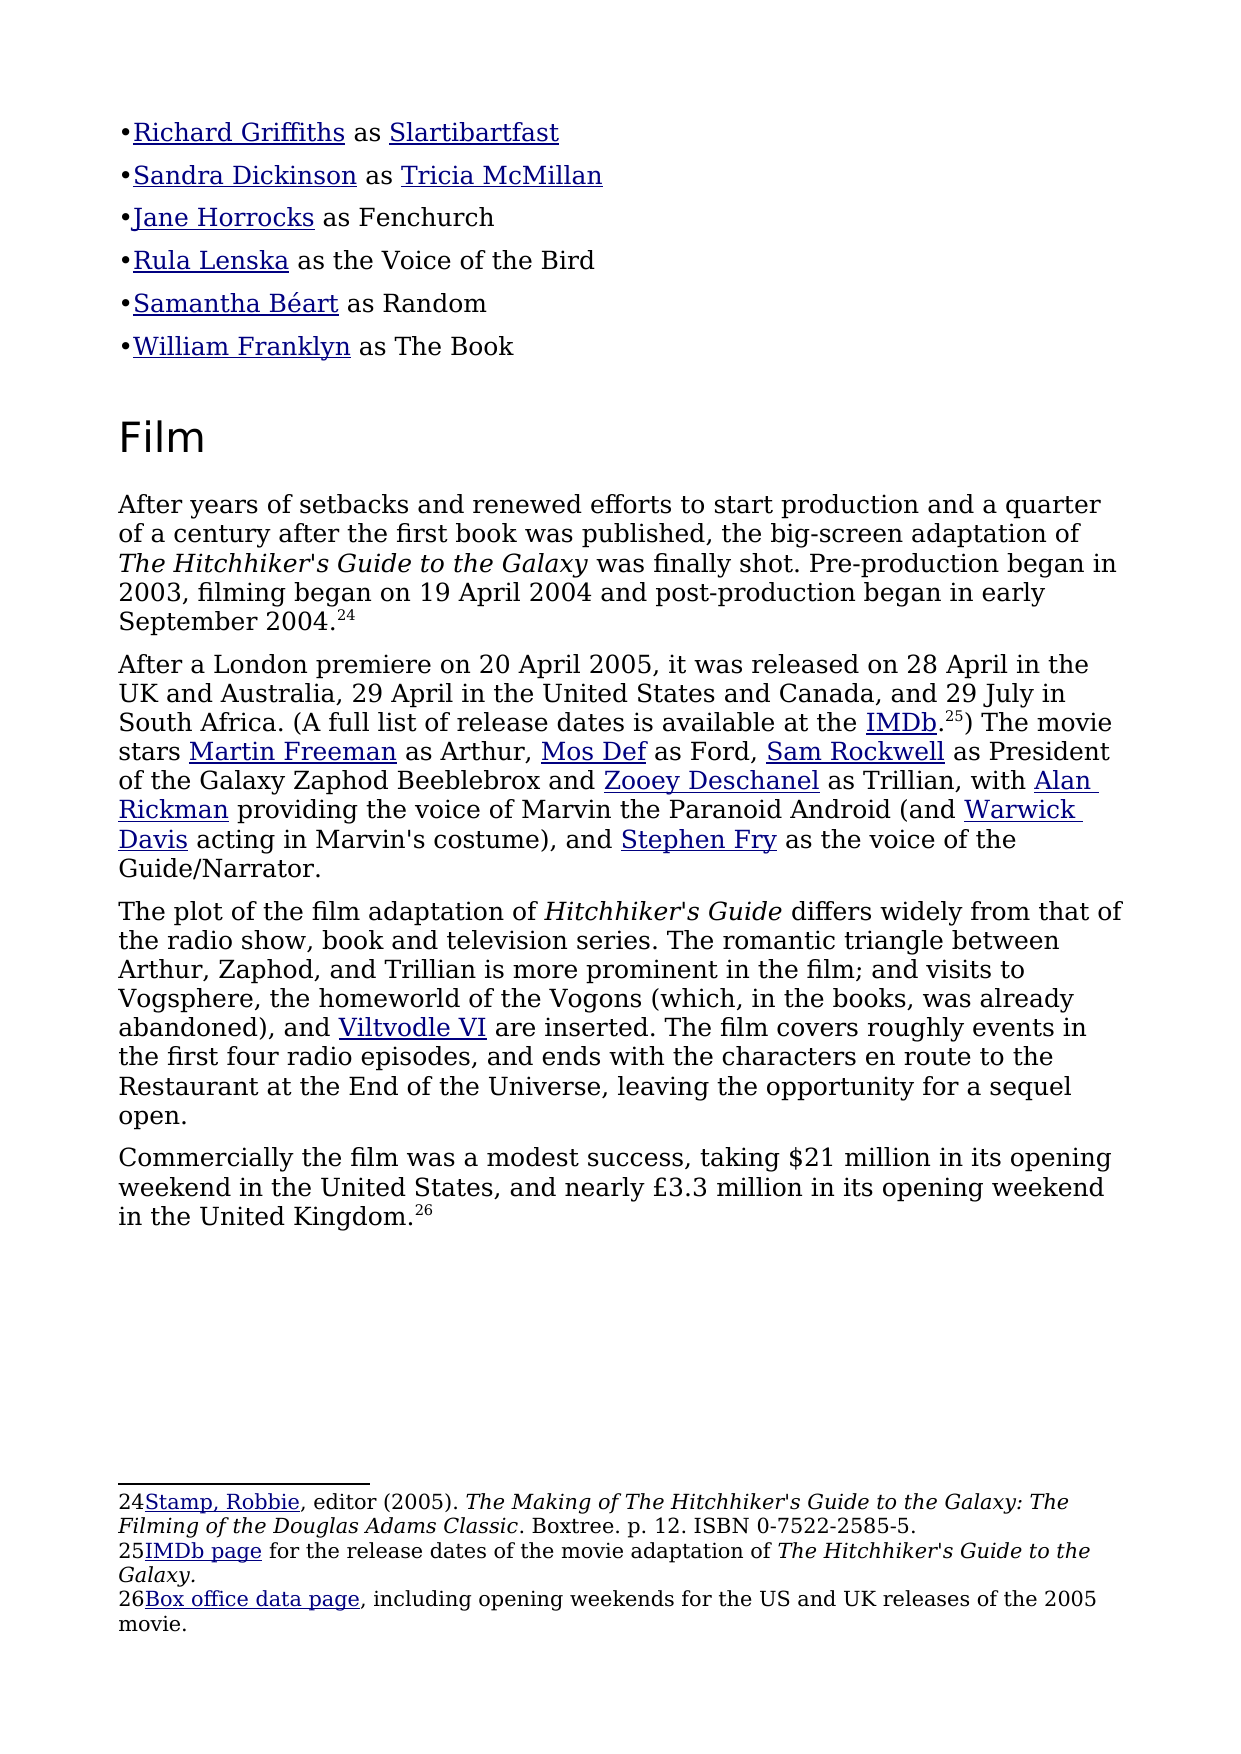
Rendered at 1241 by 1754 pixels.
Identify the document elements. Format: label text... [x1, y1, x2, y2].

text Commercially the film was a modest success, taking $21 million in its opening weekend in the United States, and nearly £3.3 million in its opening weekend in the United Kingdom. [118, 1143, 1122, 1231]
list Richard Griffiths as Slartibartfast [118, 118, 1122, 147]
text IMDb page for the release dates of the movie adaptation of The Hitchhiker's Guide to the Galaxy. [118, 1539, 1122, 1587]
text After a London premiere on 20 April 2005, it was released on 28 April in the UK and Australia, 29 April in the United States and Canada, and 29 July in South Africa. (A full list of release dates is available at the IMDb.) The movie stars Martin Freeman as Arthur, Mos Def as Ford, Sam Rockwell as President of the Galaxy Zaphod Beeblebrox and Zooey Deschanel as Trillian, with Alan Rickman providing the voice of Marvin the Paranoid Android (and Warwick Davis acting in Marvin's costume), and Stephen Fry as the voice of the Guide/Narrator. [118, 650, 1122, 883]
subtitle Film [118, 413, 1122, 462]
list Samantha Béart as Random [118, 289, 1122, 318]
list William Franklyn as The Book [118, 332, 1122, 361]
text Stamp, Robbie, editor (2005). The Making of The Hitchhiker's Guide to the Galaxy: The Filming of the Douglas Adams Classic. Boxtree. p. 12. ISBN 0-7522-2585-5. [118, 1490, 1122, 1539]
text Box office data page, including opening weekends for the US and UK releases of the 2005 movie. [118, 1587, 1122, 1636]
text The plot of the film adaptation of Hitchhiker's Guide differs widely from that of the radio show, book and television series. The romantic triangle between Arthur, Zaphod, and Trillian is more prominent in the film; and visits to Vogsphere, the homeworld of the Vogons (which, in the books, was already abandoned), and Viltvodle VI are inserted. The film covers roughly events in the first four radio episodes, and ends with the characters en route to the Restaurant at the End of the Universe, leaving the opportunity for a sequel open. [118, 897, 1122, 1130]
list Jane Horrocks as Fenchurch [118, 203, 1122, 233]
list Sandra Dickinson as Tricia McMillan [118, 161, 1122, 190]
list Rula Lenska as the Voice of the Bird [118, 246, 1122, 275]
text After years of setbacks and renewed efforts to start production and a quarter of a century after the first book was published, the big-screen adaptation of The Hitchhiker's Guide to the Galaxy was finally shot. Pre-production began in 2003, filming began on 19 April 2004 and post-production began in early September 2004. [118, 490, 1122, 636]
